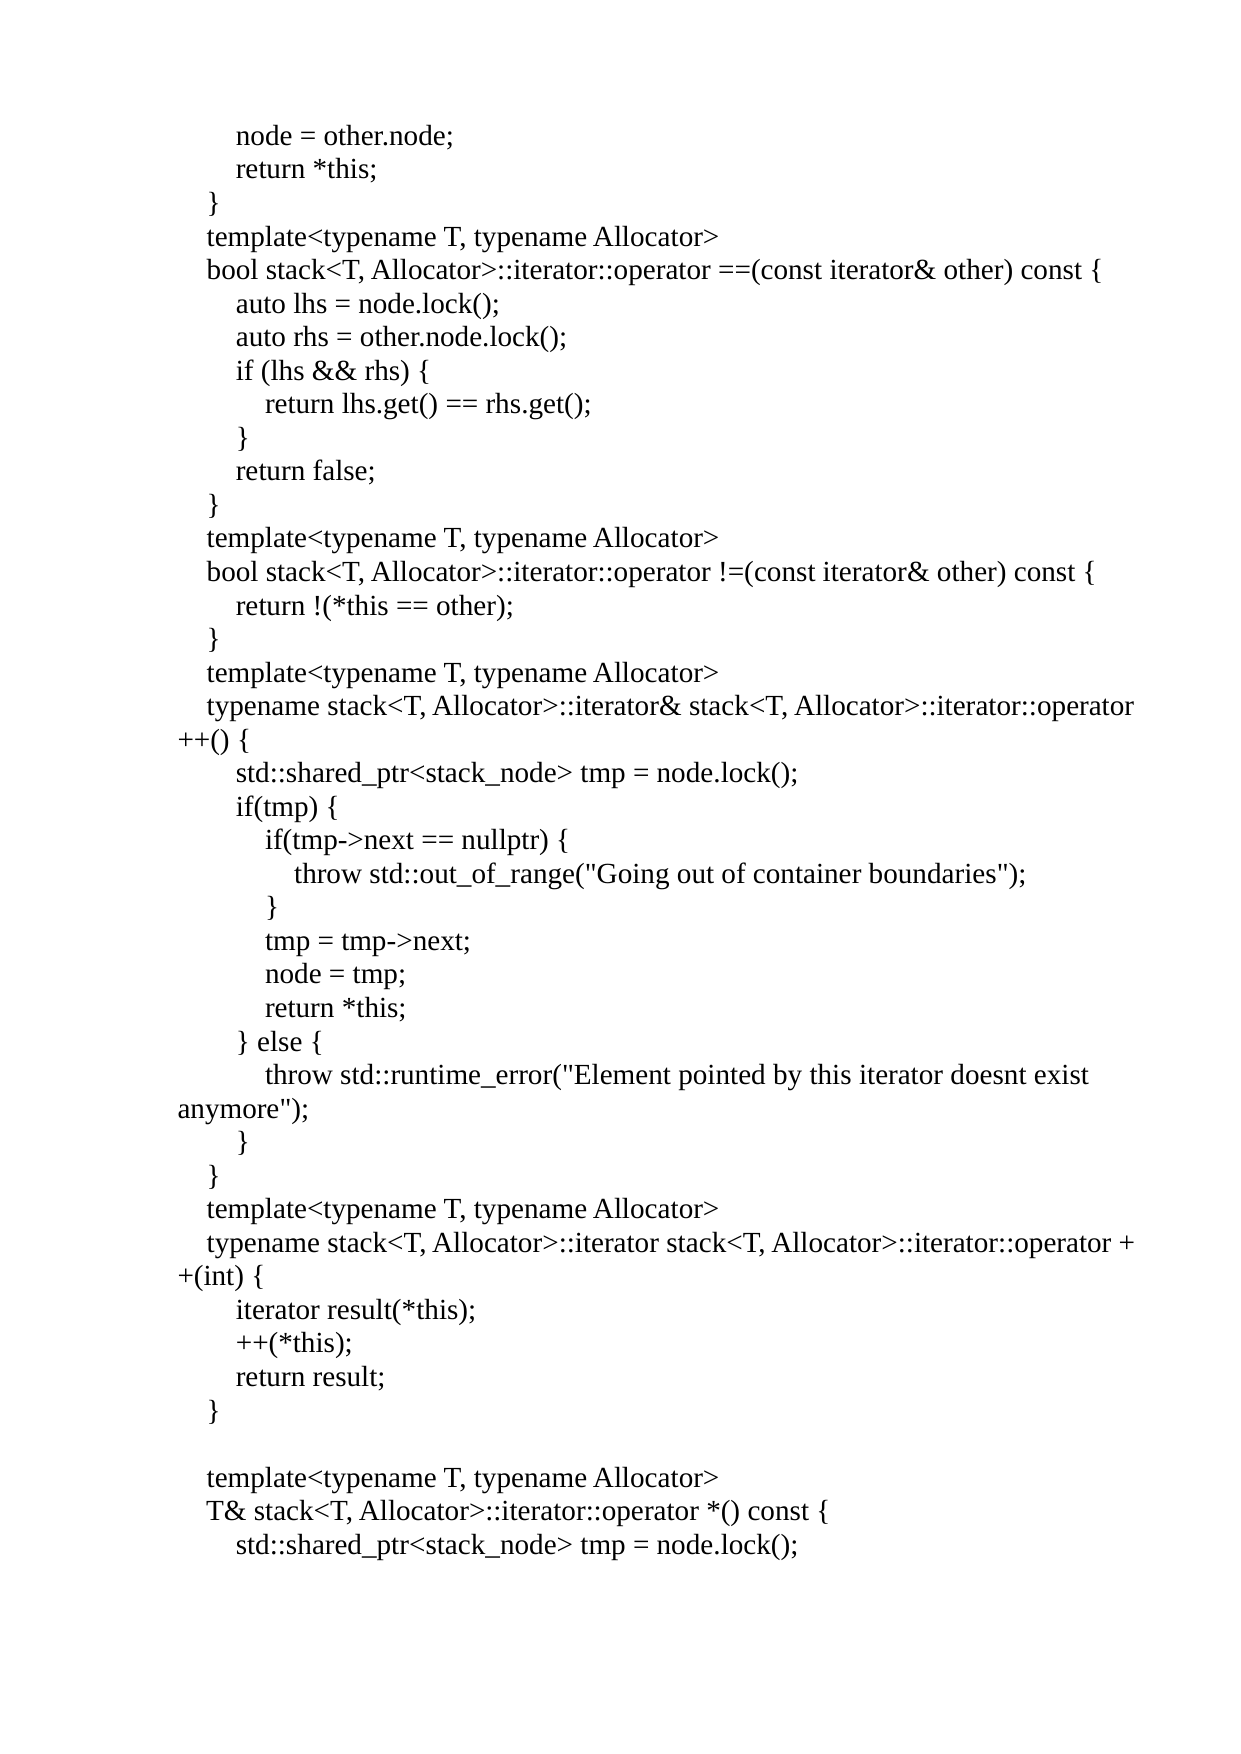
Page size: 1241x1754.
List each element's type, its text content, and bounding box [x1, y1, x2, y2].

text return *this; [177, 152, 1152, 185]
text if(tmp->next == nullptr) { [177, 822, 1152, 856]
text template<typename T, typename Allocator> [177, 521, 1152, 554]
text return result; [177, 1359, 1152, 1393]
text tmp = tmp->next; [177, 923, 1152, 957]
text std::shared_ptr<stack_node> tmp = node.lock(); [177, 1527, 1152, 1560]
text template<typename T, typename Allocator> [177, 219, 1152, 252]
text if (lhs && rhs) { [177, 353, 1152, 386]
text if(tmp) { [177, 789, 1152, 822]
text } [177, 420, 1152, 453]
text } [177, 487, 1152, 521]
text } [177, 1158, 1152, 1191]
text } [177, 889, 1152, 923]
text return lhs.get() == rhs.get(); [177, 386, 1152, 420]
text return *this; [177, 990, 1152, 1024]
text throw std::out_of_range("Going out of container boundaries"); [177, 856, 1152, 889]
text typename stack<T, Allocator>::iterator stack<T, Allocator>::iterator::operator ++(int) { [177, 1225, 1152, 1292]
text bool stack<T, Allocator>::iterator::operator !=(const iterator& other) const { [177, 554, 1152, 588]
text } [177, 185, 1152, 219]
text template<typename T, typename Allocator> [177, 655, 1152, 688]
text ++(*this); [177, 1326, 1152, 1359]
text throw std::runtime_error("Element pointed by this iterator doesnt exist anymore"); [177, 1057, 1152, 1124]
text node = other.node; [177, 118, 1152, 152]
text bool stack<T, Allocator>::iterator::operator ==(const iterator& other) const { [177, 252, 1152, 286]
text node = tmp; [177, 957, 1152, 990]
text } [177, 621, 1152, 655]
text } [177, 1124, 1152, 1158]
text auto rhs = other.node.lock(); [177, 319, 1152, 353]
text T& stack<T, Allocator>::iterator::operator *() const { [177, 1493, 1152, 1527]
text } else { [177, 1024, 1152, 1057]
text typename stack<T, Allocator>::iterator& stack<T, Allocator>::iterator::operator ++() { [177, 688, 1152, 755]
text template<typename T, typename Allocator> [177, 1460, 1152, 1493]
text std::shared_ptr<stack_node> tmp = node.lock(); [177, 755, 1152, 789]
text template<typename T, typename Allocator> [177, 1191, 1152, 1225]
text iterator result(*this); [177, 1292, 1152, 1326]
text return false; [177, 453, 1152, 487]
text } [177, 1393, 1152, 1426]
text return !(*this == other); [177, 588, 1152, 621]
text auto lhs = node.lock(); [177, 286, 1152, 319]
